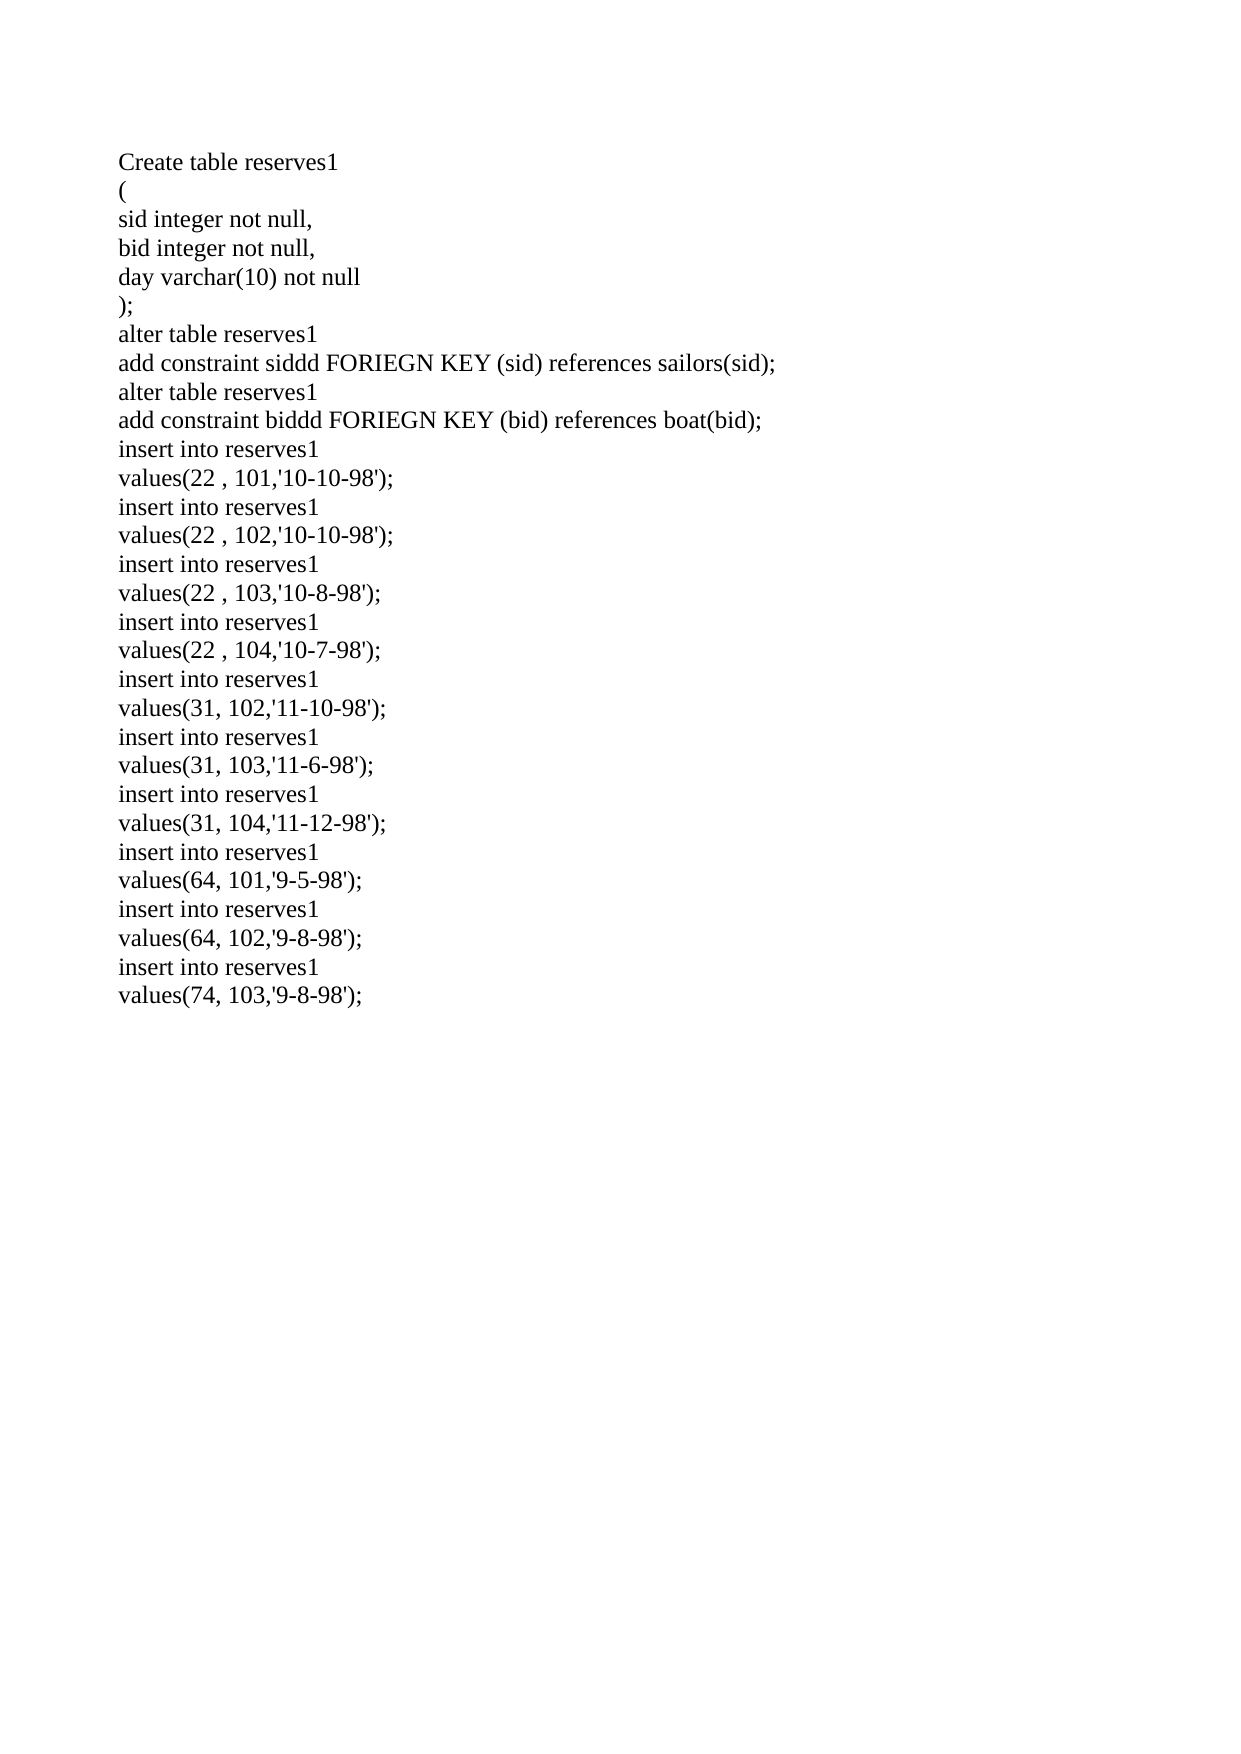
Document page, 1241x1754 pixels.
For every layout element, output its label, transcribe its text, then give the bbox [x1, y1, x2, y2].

text insert into reserves1 [118, 664, 1122, 693]
text alter table reserves1 [118, 319, 1122, 348]
text insert into reserves1 [118, 549, 1122, 578]
text day varchar(10) not null [118, 262, 1122, 291]
text values(22 , 103,'10-8-98'); [118, 578, 1122, 607]
text alter table reserves1 [118, 377, 1122, 406]
text values(22 , 104,'10-7-98'); [118, 636, 1122, 664]
text insert into reserves1 [118, 894, 1122, 923]
text bid integer not null, [118, 233, 1122, 262]
text values(64, 102,'9-8-98'); [118, 923, 1122, 952]
text values(31, 103,'11-6-98'); [118, 751, 1122, 779]
text insert into reserves1 [118, 492, 1122, 521]
text ( [118, 176, 1122, 204]
text Create table reserves1 [118, 147, 1122, 176]
text insert into reserves1 [118, 779, 1122, 808]
text values(74, 103,'9-8-98'); [118, 981, 1122, 1009]
text insert into reserves1 [118, 722, 1122, 751]
text sid integer not null, [118, 204, 1122, 233]
text add constraint biddd FORIEGN KEY (bid) references boat(bid); [118, 406, 1122, 434]
text insert into reserves1 [118, 837, 1122, 866]
text values(31, 102,'11-10-98'); [118, 693, 1122, 722]
text values(22 , 102,'10-10-98'); [118, 521, 1122, 549]
text values(64, 101,'9-5-98'); [118, 866, 1122, 894]
text values(22 , 101,'10-10-98'); [118, 463, 1122, 492]
text insert into reserves1 [118, 607, 1122, 636]
text add constraint siddd FORIEGN KEY (sid) references sailors(sid); [118, 348, 1122, 377]
text values(31, 104,'11-12-98'); [118, 808, 1122, 837]
text ); [118, 291, 1122, 319]
text insert into reserves1 [118, 952, 1122, 981]
text insert into reserves1 [118, 434, 1122, 463]
